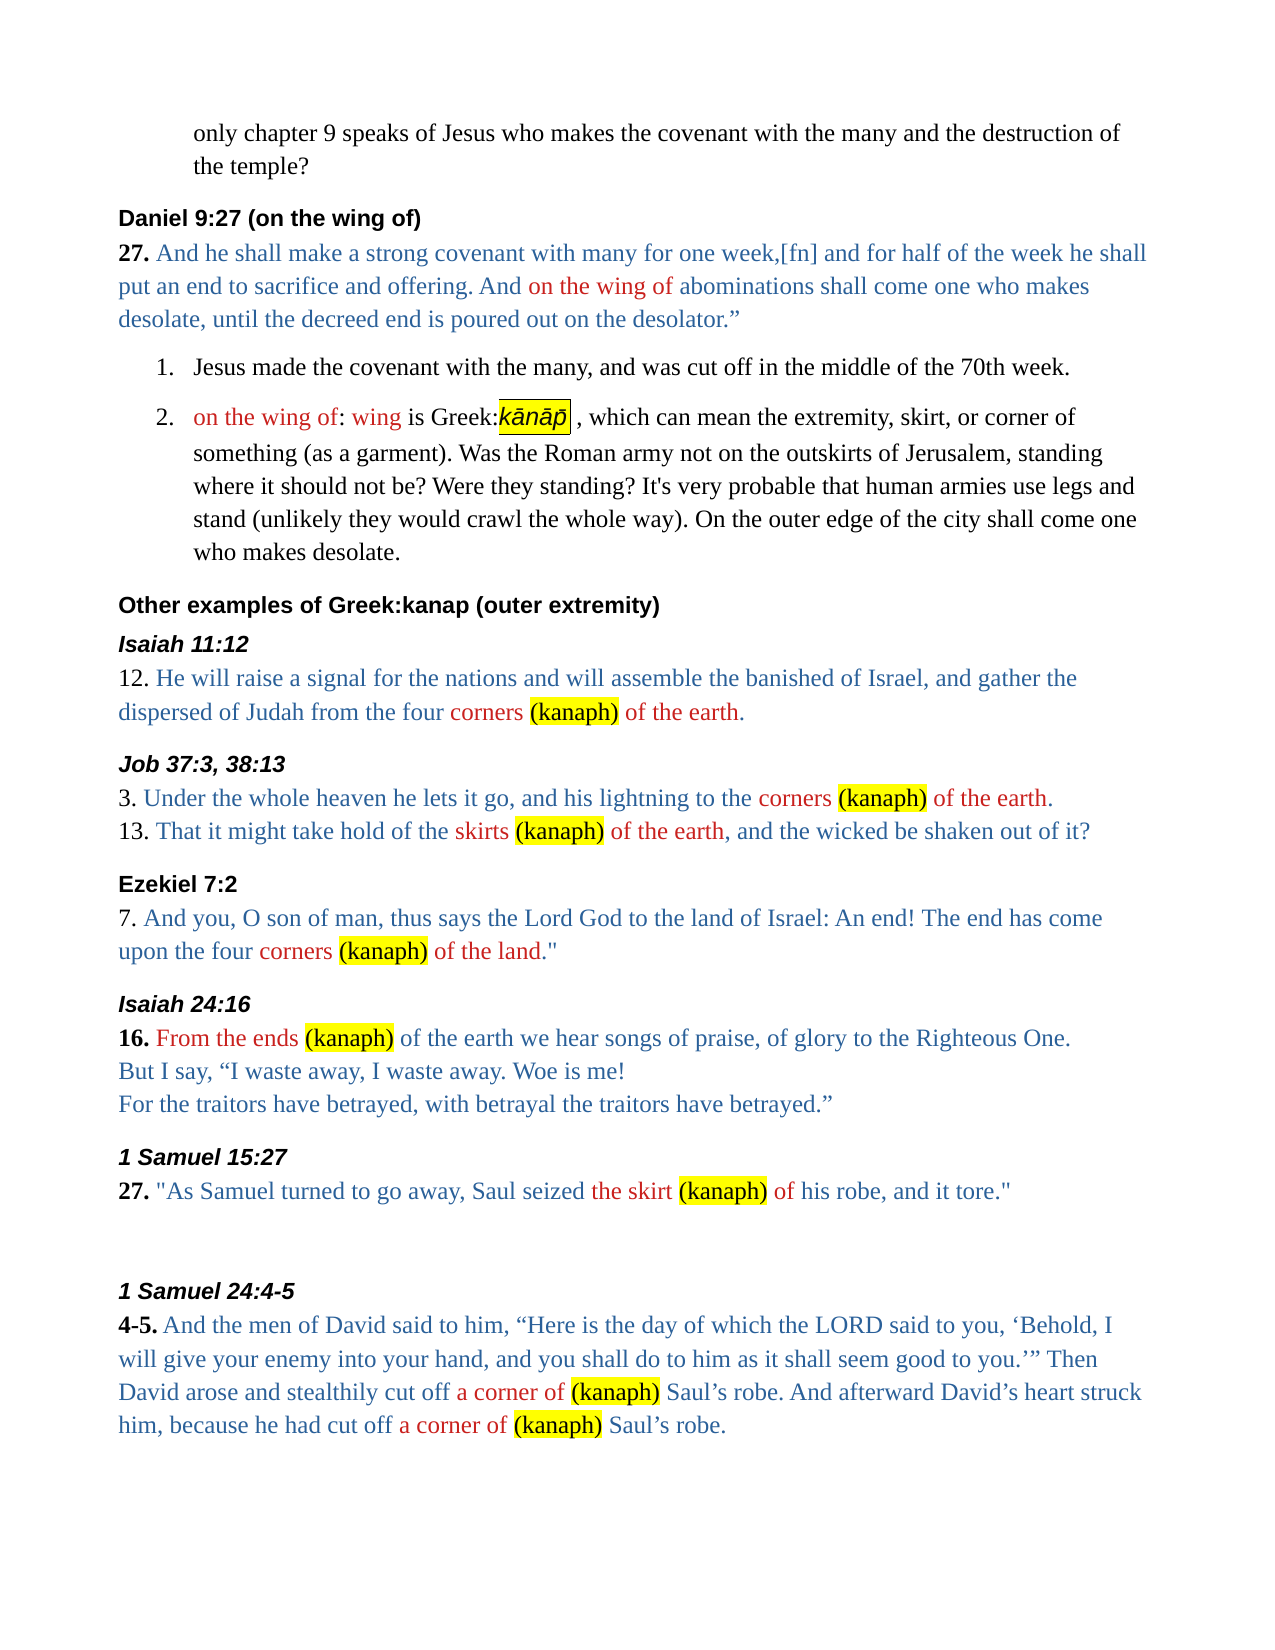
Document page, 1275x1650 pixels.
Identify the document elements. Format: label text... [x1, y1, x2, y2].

subtitle Isaiah 11:12 [118, 631, 1157, 657]
subtitle Job 37:3, 38:13 [118, 750, 1157, 777]
subtitle Other examples of Greek:kanap (outer extremity) [118, 591, 1157, 618]
list Jesus made the covenant with the many, and was cut off in the middle of the 70th week. [156, 352, 1157, 380]
text 27. "As Samuel turned to go away, Saul seized the skirt (kanaph) of his robe, and it tore." [118, 1176, 1157, 1205]
text 16. From the ends (kanaph) of the earth we hear songs of praise, of glory to the Righteous One. But I say, “I waste away, I waste away. Woe is me! For the traitors have betrayed, with betrayal the traitors have betrayed.” [118, 1023, 1157, 1118]
subtitle Ezekiel 7:2 [118, 870, 1157, 897]
text 27. And he shall make a strong covenant with many for one week,[fn] and for half of the week he shall put an end to sacrifice and offering. And on the wing of abominations shall come one who makes desolate, until the decreed end is poured out on the desolator.” [118, 238, 1157, 333]
list on the wing of: wing is Greek:kānāp̄ , which can mean the extremity, skirt, or corner of something (as a garment). Was the Roman army not on the outskirts of Jerusalem, standing where it should not be? Were they standing? It's very probable that human armies use legs and stand (unlikely they would crawl the whole way). On the outer edge of the city shall come one who makes desolate. [156, 399, 1157, 566]
subtitle 1 Samuel 24:4-5 [118, 1278, 1157, 1304]
subtitle Isaiah 24:16 [118, 990, 1157, 1017]
text 12. He will raise a signal for the nations and will assemble the banished of Israel, and gather the dispersed of Judah from the four corners (kanaph) of the earth. [118, 663, 1157, 725]
list only chapter 9 speaks of Jesus who makes the covenant with the many and the destruction of the temple? [156, 118, 1157, 180]
subtitle 1 Samuel 15:27 [118, 1143, 1157, 1170]
subtitle Daniel 9:27 (on the wing of) [118, 205, 1157, 232]
text 4-5. And the men of David said to him, “Here is the day of which the LORD said to you, ‘Behold, I will give your enemy into your hand, and you shall do to him as it shall seem good to you.’” Then David arose and stealthily cut off a corner of (kanaph) Saul’s robe. And afterward David’s heart struck him, because he had cut off a corner of (kanaph) Saul’s robe. [118, 1311, 1157, 1438]
text 7. And you, O son of man, thus says the Lord God to the land of Israel: An end! The end has come upon the four corners (kanaph) of the land." [118, 903, 1157, 965]
text 3. Under the whole heaven he lets it go, and his lightning to the corners (kanaph) of the earth. 13. That it might take hold of the skirts (kanaph) of the earth, and the wicked be shaken out of it? [118, 783, 1157, 845]
